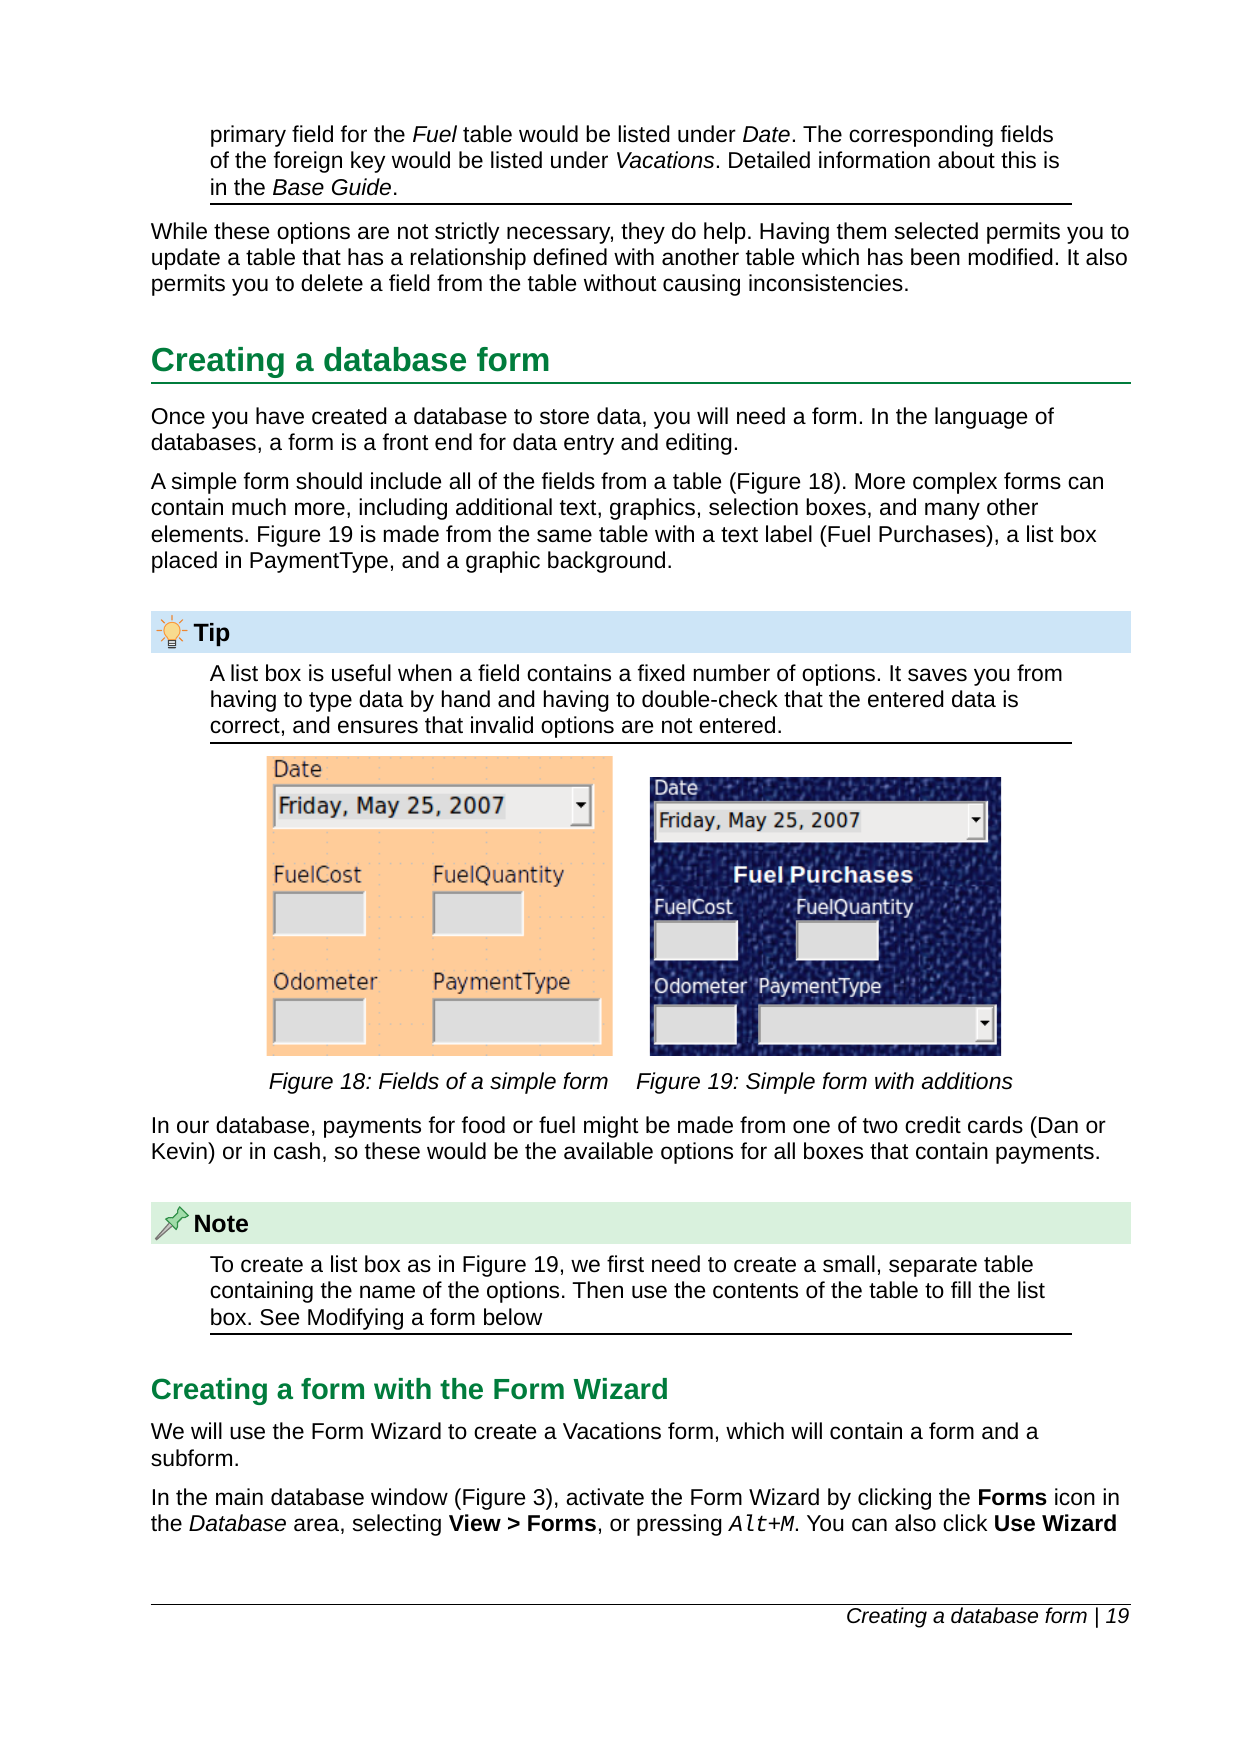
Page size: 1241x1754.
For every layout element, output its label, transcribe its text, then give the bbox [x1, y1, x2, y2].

text In the main database window (Figure 3), activate the Form Wizard by clicking the Forms icon in the Database area, selecting View > Forms, or pressing Alt+M. You can also click Use Wizard [151, 1483, 1131, 1538]
subtitle Tip [193, 611, 1131, 653]
text We will use the Form Wizard to create a Vacations form, which will contain a form and a subform. [151, 1418, 1131, 1471]
text A list box is useful when a field contains a fixed number of options. It saves you from having to type data by hand and having to double-check that the entered data is correct, and ensures that invalid options are not entered. [209, 660, 1072, 744]
subtitle Creating a database form [151, 340, 1131, 382]
text While these options are not strictly necessary, they do help. Having them selected permits you to update a table that has a relationship defined with another table which has been modified. It also permits you to delete a field from the table without causing inconsistencies. [151, 218, 1131, 297]
text To create a list box as in Figure 19, we first need to create a small, separate table containing the name of the options. Then use the contents of the table to fill the list box. See Modifying a form below [209, 1251, 1072, 1335]
text primary field for the Fuel table would be listed under Date. The corresponding fields of the foreign key would be listed under Vacations. Detailed information about this is in the Base Guide. [209, 121, 1072, 205]
subtitle Note [193, 1202, 1131, 1244]
text Figure 18: Fields of a simple form [266, 1068, 613, 1094]
subtitle Creating a form with the Form Wizard [151, 1372, 1131, 1406]
text A simple form should include all of the fields from a table (Figure 18). More complex forms can contain much more, including additional text, graphics, selection boxes, and many other elements. Figure 19 is made from the same table with a text label (Fuel Purchases), a list box placed in PaymentType, and a graphic background. [151, 468, 1131, 573]
text In our database, payments for food or fuel might be made from one of two credit cards (Dan or Kevin) or in cash, so these would be the available options for all boxes that contain payments. [151, 1112, 1131, 1164]
picture [649, 777, 1002, 1056]
picture [266, 756, 613, 1056]
text Figure 19: Simple form with additions [636, 1068, 1015, 1094]
text Once you have created a database to store data, you will need a form. In the language of databases, a form is a front end for data entry and editing. [151, 403, 1131, 455]
